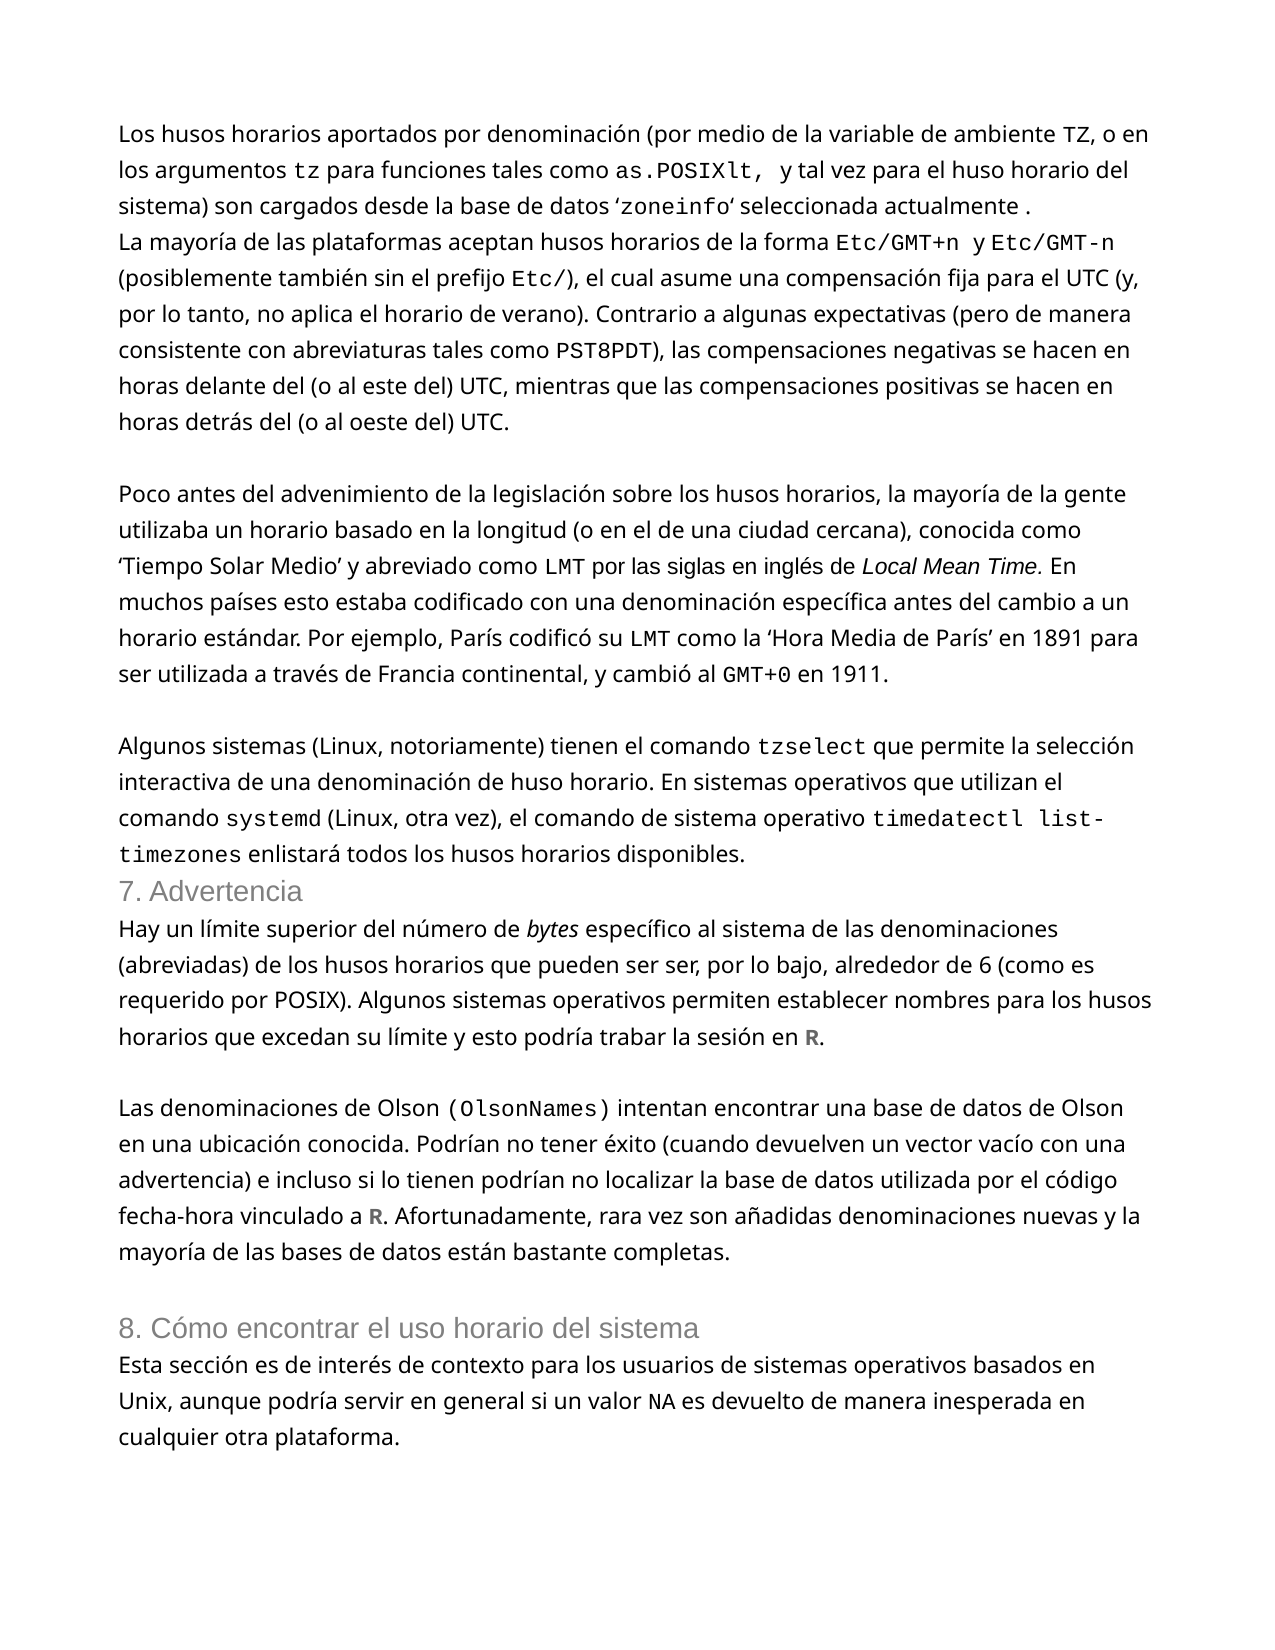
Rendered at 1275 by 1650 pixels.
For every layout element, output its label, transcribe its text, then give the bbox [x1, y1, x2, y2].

subtitle 7. Advertencia [118, 874, 1157, 908]
subtitle 8. Cómo encontrar el uso horario del sistema [118, 1311, 1157, 1344]
text Poco antes del advenimiento de la legislación sobre los husos horarios, la mayoría de la gente utilizaba un horario basado en la longitud (o en el de una ciudad cercana), conocida como ‘Tiempo Solar Medio’ y abreviado como LMT por las siglas en inglés de Local Mean Time. En muchos países esto estaba codificado con una denominación específica antes del cambio a un horario estándar. Por ejemplo, París codificó su LMT como la ‘Hora Media de París’ en 1891 para ser utilizada a través de Francia continental, y cambió al GMT+0 en 1911. [118, 478, 1157, 689]
text Algunos sistemas (Linux, notoriamente) tienen el comando tzselect que permite la selección interactiva de una denominación de huso horario. En sistemas operativos que utilizan el comando systemd (Linux, otra vez), el comando de sistema operativo timedatectl list-timezones enlistará todos los husos horarios disponibles. [118, 730, 1157, 869]
text Las denominaciones de Olson (OlsonNames) intentan encontrar una base de datos de Olson en una ubicación conocida. Podrían no tener éxito (cuando devuelven un vector vacío con una advertencia) e incluso si lo tienen podrían no localizar la base de datos utilizada por el código fecha-hora vinculado a R. Afortunadamente, rara vez son añadidas denominaciones nuevas y la mayoría de las bases de datos están bastante completas. [118, 1092, 1157, 1268]
text La mayoría de las plataformas aceptan husos horarios de la forma Etc/GMT+n y Etc/GMT-n (posiblemente también sin el prefijo Etc/), el cual asume una compensación fija para el UTC (y, por lo tanto, no aplica el horario de verano). Contrario a algunas expectativas (pero de manera consistente con abreviaturas tales como PST8PDT), las compensaciones negativas se hacen en horas delante del (o al este del) UTC, mientras que las compensaciones positivas se hacen en horas detrás del (o al oeste del) UTC. [118, 226, 1157, 437]
text Los husos horarios aportados por denominación (por medio de la variable de ambiente TZ, o en los argumentos tz para funciones tales como as.POSIXlt, y tal vez para el huso horario del sistema) son cargados desde la base de datos ‘zoneinfo‘ seleccionada actualmente . [118, 118, 1157, 222]
text Esta sección es de interés de contexto para los usuarios de sistemas operativos basados en Unix, aunque podría servir en general si un valor NA es devuelto de manera inesperada en cualquier otra plataforma. [118, 1349, 1157, 1453]
text Hay un límite superior del número de bytes específico al sistema de las denominaciones (abreviadas) de los husos horarios que pueden ser ser, por lo bajo, alrededor de 6 (como es requerido por POSIX). Algunos sistemas operativos permiten establecer nombres para los husos horarios que excedan su límite y esto podría trabar la sesión en R. [118, 913, 1157, 1052]
